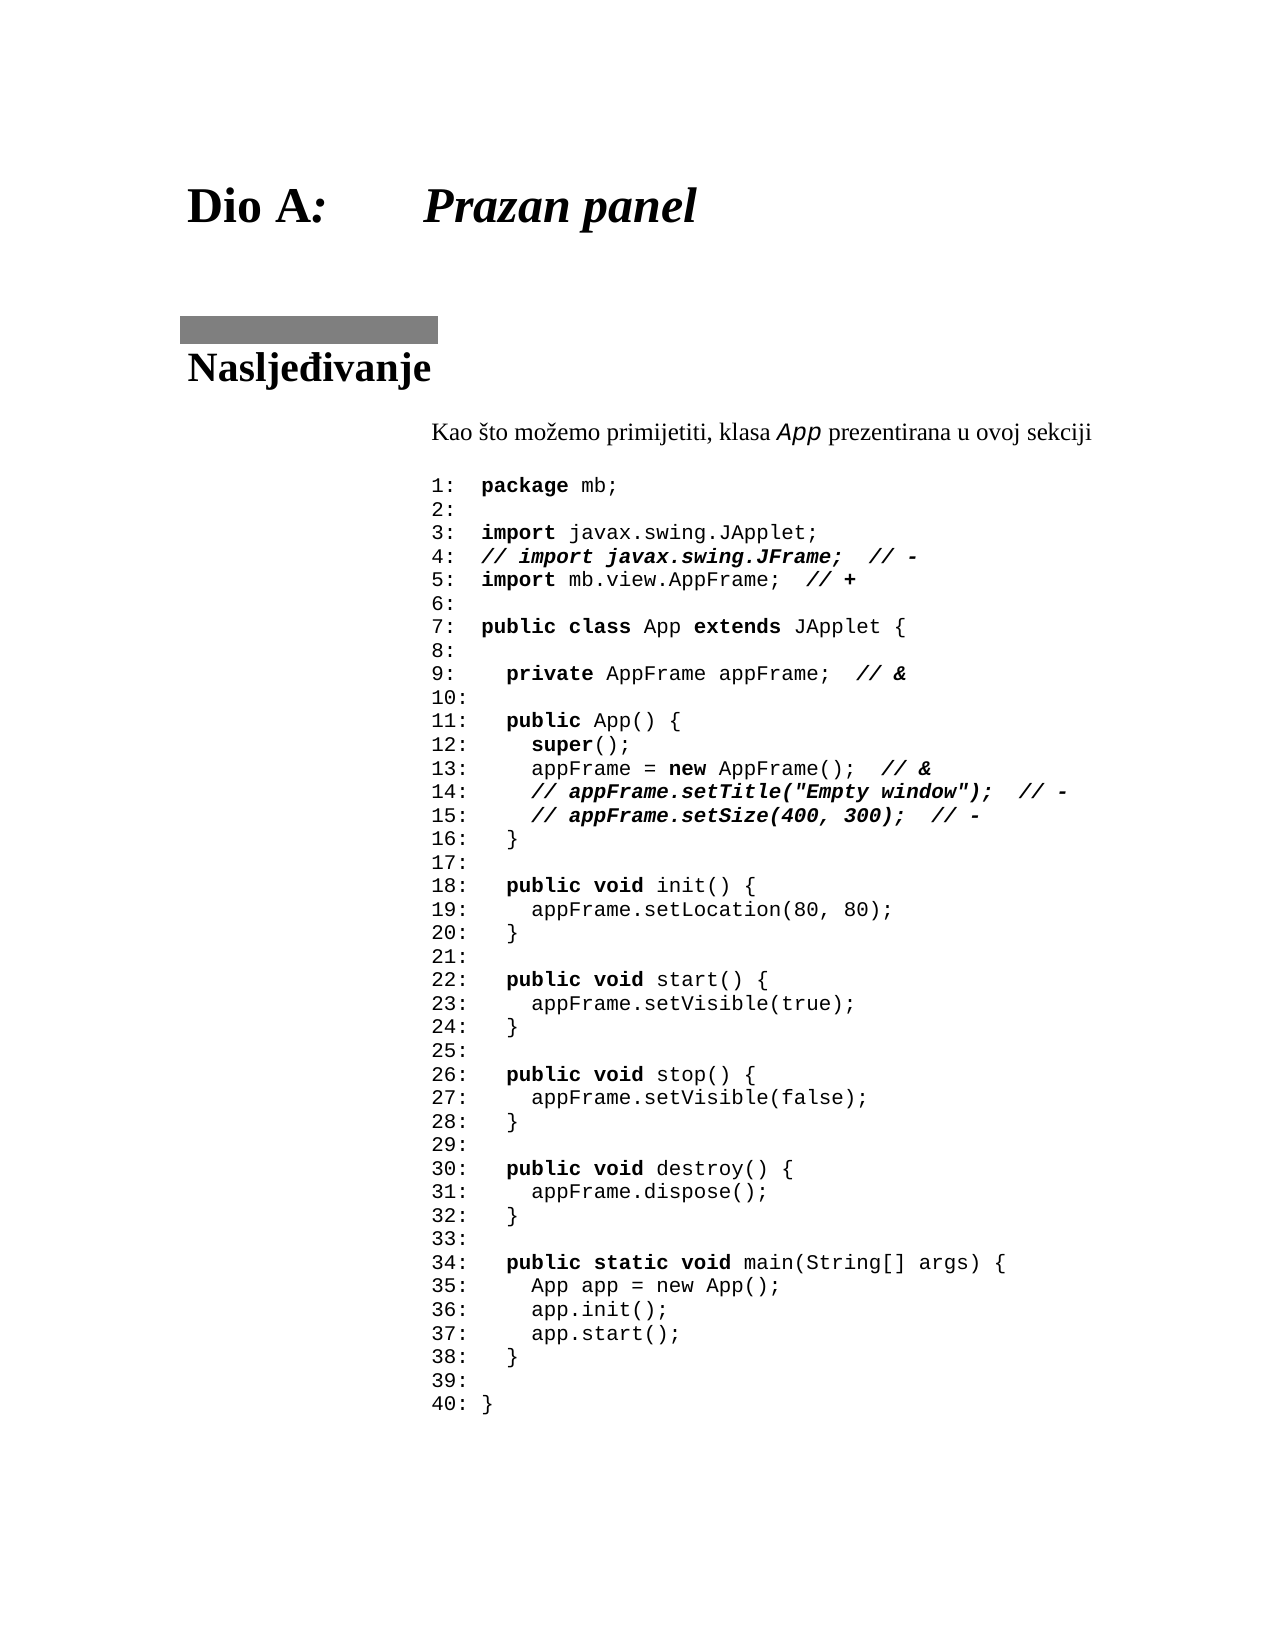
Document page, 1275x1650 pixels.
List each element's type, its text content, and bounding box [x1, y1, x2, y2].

table_header [180, 418, 424, 447]
table_header Kao što možemo primijetiti, klasa App prezentirana u ovoj sekciji [424, 418, 1144, 447]
table_header [180, 475, 424, 1417]
table_header [180, 316, 438, 344]
text Dio A: Prazan panel [187, 178, 1087, 233]
table_header 1: package mb; 2: 3: import javax.swing.JApplet; 4: // import javax.swing.JFrame; // - 5: import mb.view.AppFrame; // + 6: 7: public class App extends JApplet { 8: 9: private AppFrame appFrame; // & 10: 11: public App() { 12: super(); 13: appFrame = new AppFrame(); // & 14: // appFrame.setTitle("Empty window"); // - 15: // appFrame.setSize(400, 300); // - 16: } 17: 18: public void init() { 19: appFrame.setLocation(80, 80); 20: } 21: 22: public void start() { 23: appFrame.setVisible(true); 24: } 25: 26: public void stop() { 27: appFrame.setVisible(false); 28: } 29: 30: public void destroy() { 31: appFrame.dispose(); 32: } 33: 34: public static void main(String[] args) { 35: App app = new App(); 36: app.init(); 37: app.start(); 38: } 39: 40: } [424, 475, 1145, 1417]
subtitle Nasljeđivanje [187, 344, 1087, 390]
